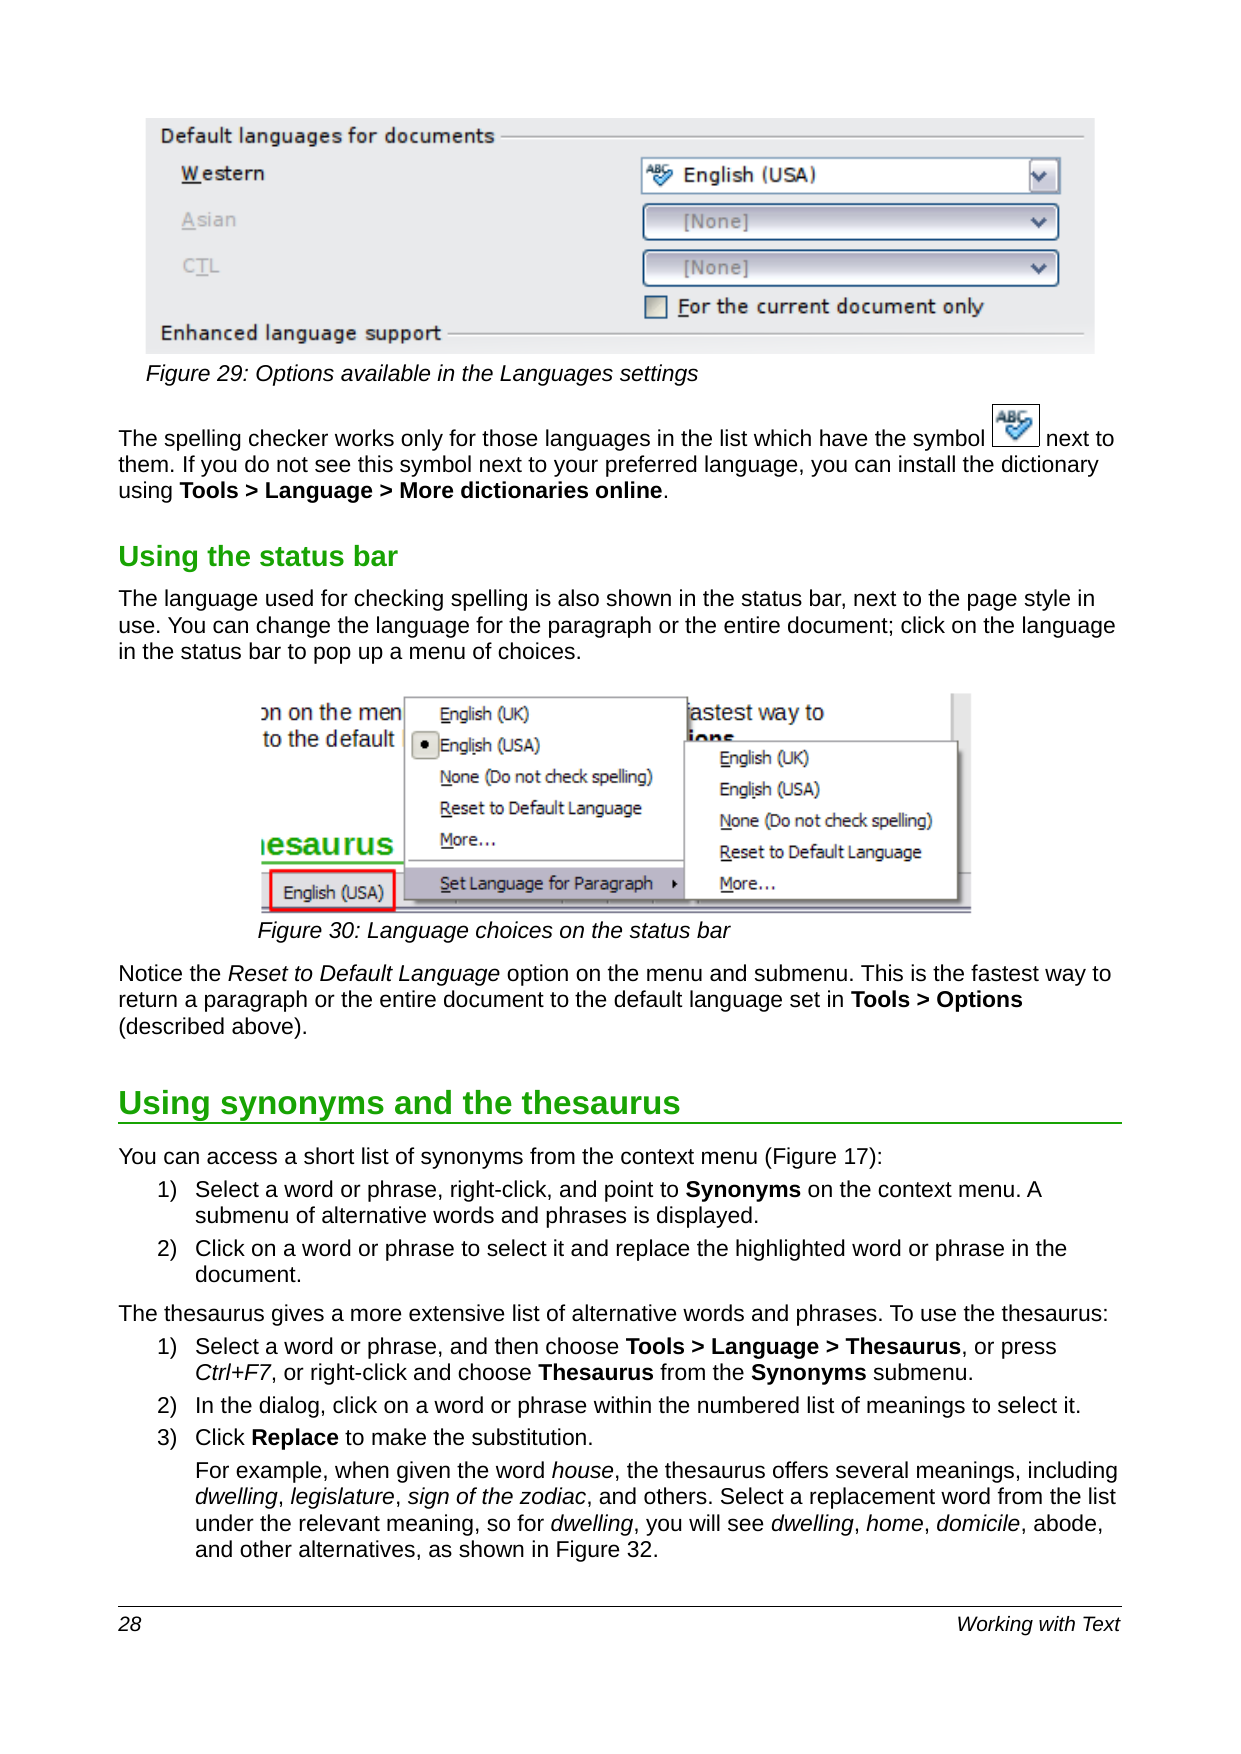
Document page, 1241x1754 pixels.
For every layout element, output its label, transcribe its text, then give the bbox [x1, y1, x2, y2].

subtitle Using synonyms and the thesaurus [118, 1083, 1122, 1122]
list Select a word or phrase, right-click, and point to Synonyms on the context menu. A submenu of alternative words and phrases is displayed. [177, 1176, 1122, 1228]
list Click on a word or phrase to select it and replace the highlighted word or phrase in the document. [177, 1234, 1122, 1287]
picture [257, 689, 976, 918]
list In the dialog, click on a word or phrase within the numbered list of meanings to select it. [177, 1392, 1122, 1418]
list You can access a short list of synonyms from the context menu (Figure 17): [118, 1143, 1122, 1169]
text Notice the Reset to Default Language option on the menu and submenu. This is the fastest way to return a paragraph or the entire document to the default language set in Tools > Options (described above). [118, 960, 1122, 1039]
picture [993, 405, 1039, 446]
list Click Replace to make the substitution. [177, 1424, 1122, 1451]
list For example, when given the word house, the thesaurus offers several meanings, including dwelling, legislature, sign of the zodiac, and others. Select a replacement word from the list under the relevant meaning, so for dwelling, you will see dwelling, home, domicile, abode, and other alternatives, as shown in Figure 32. [195, 1457, 1122, 1562]
subtitle Using the status bar [118, 539, 1122, 573]
text The spelling checker works only for those languages in the list which have the symbol next to them. If you do not see this symbol next to your preferred language, you can install the dictionary using Tools > Language > More dictionaries online. [118, 404, 1122, 504]
text The language used for checking spelling is also shown in the status bar, next to the page style in use. You can change the language for the paragraph or the entire document; click on the language in the status bar to pop up a menu of choices. [118, 585, 1122, 664]
list The thesaurus gives a more extensive list of alternative words and phrases. To use the thesaurus: [118, 1300, 1122, 1326]
text Figure 29: Options available in the Languages settings [146, 360, 1095, 386]
list Select a word or phrase, and then choose Tools > Language > Thesaurus, or press Ctrl+F7, or right-click and choose Thesaurus from the Synonyms submenu. [177, 1333, 1122, 1385]
picture [145, 118, 1095, 354]
text Figure 30: Language choices on the status bar [257, 689, 983, 944]
